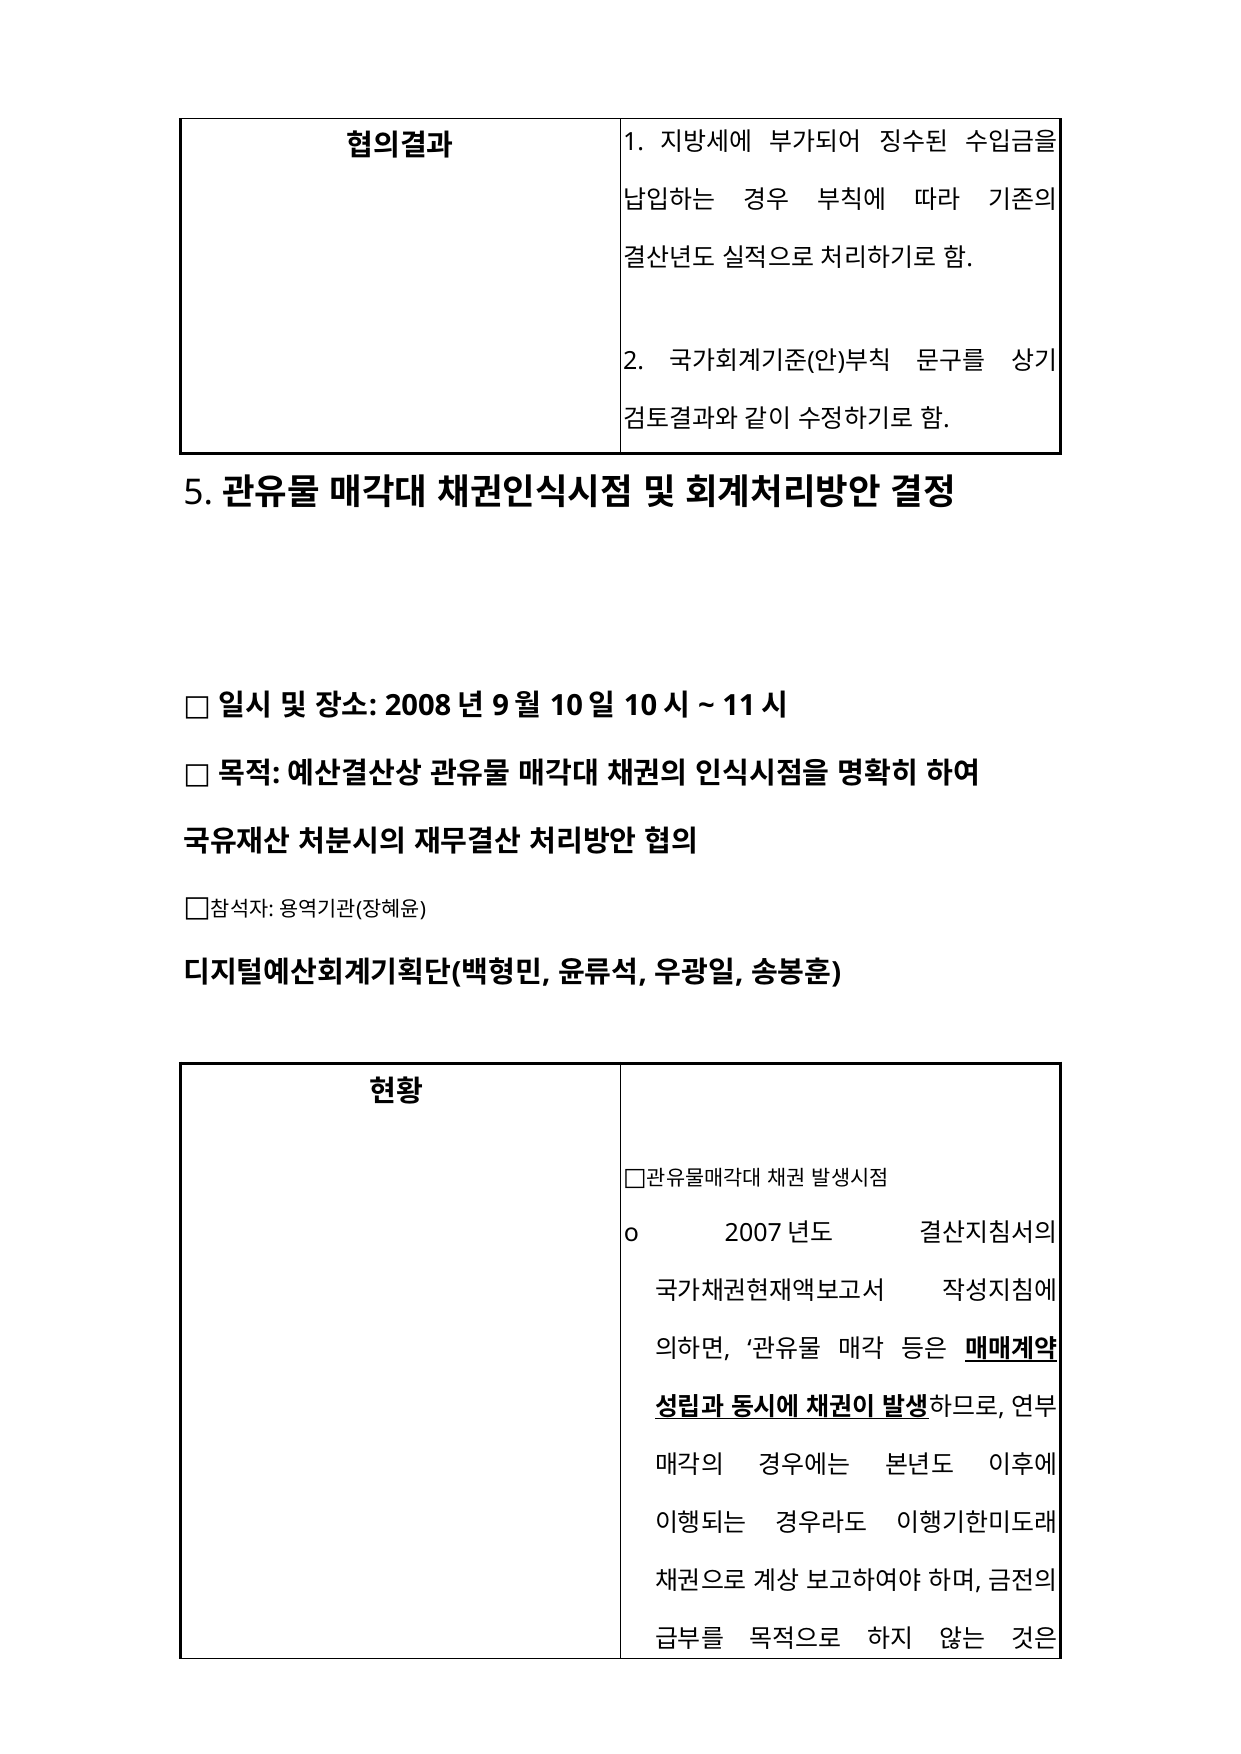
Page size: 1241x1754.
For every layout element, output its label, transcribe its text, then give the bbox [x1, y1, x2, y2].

table_cell 협의결과 [182, 119, 620, 452]
table_cell 현황 [182, 1065, 620, 1657]
table_cell 1. 지방세에 부가되어 징수된 수입금을 납입하는 경우 부칙에 따라 기존의 결산년도 실적으로 처리하기로 함. 2. 국가회계기준(안)부칙 문구를 상기 검토결과와 같이 수정하기로 함. [621, 119, 1059, 452]
table_header 5. 관유물 매각대 채권인식시점 및 회계처리방안 결정 □ 일시 및 장소: 2008년 9월 10일 10시 ~ 11시 □ 목적: 예산결산상 관유물 매각대 채권의 인식시점을 명확히 하여 국유재산 처분시의 재무결산 처리방안 협의 □참석자: 용역기관(장혜윤) 디지털예산회계기획단(백형민, 윤류석, 우광일, 송봉훈) [180, 460, 1060, 1062]
table_cell □관유물매각대 채권 발생시점 o 2007년도 결산지침서의 국가채권현재액보고서 작성지침에 의하면, ‘관유물 매각 등은 매매계약 성립과 동시에 채권이 발생하므로, 연부 매각의 경우에는 본년도 이후에 이행되는 경우라도 이행기한미도래 채권으로 계상 보고하여야 하며, 금전의 급부를 목적으로 하지 않는 것은 [621, 1065, 1059, 1657]
